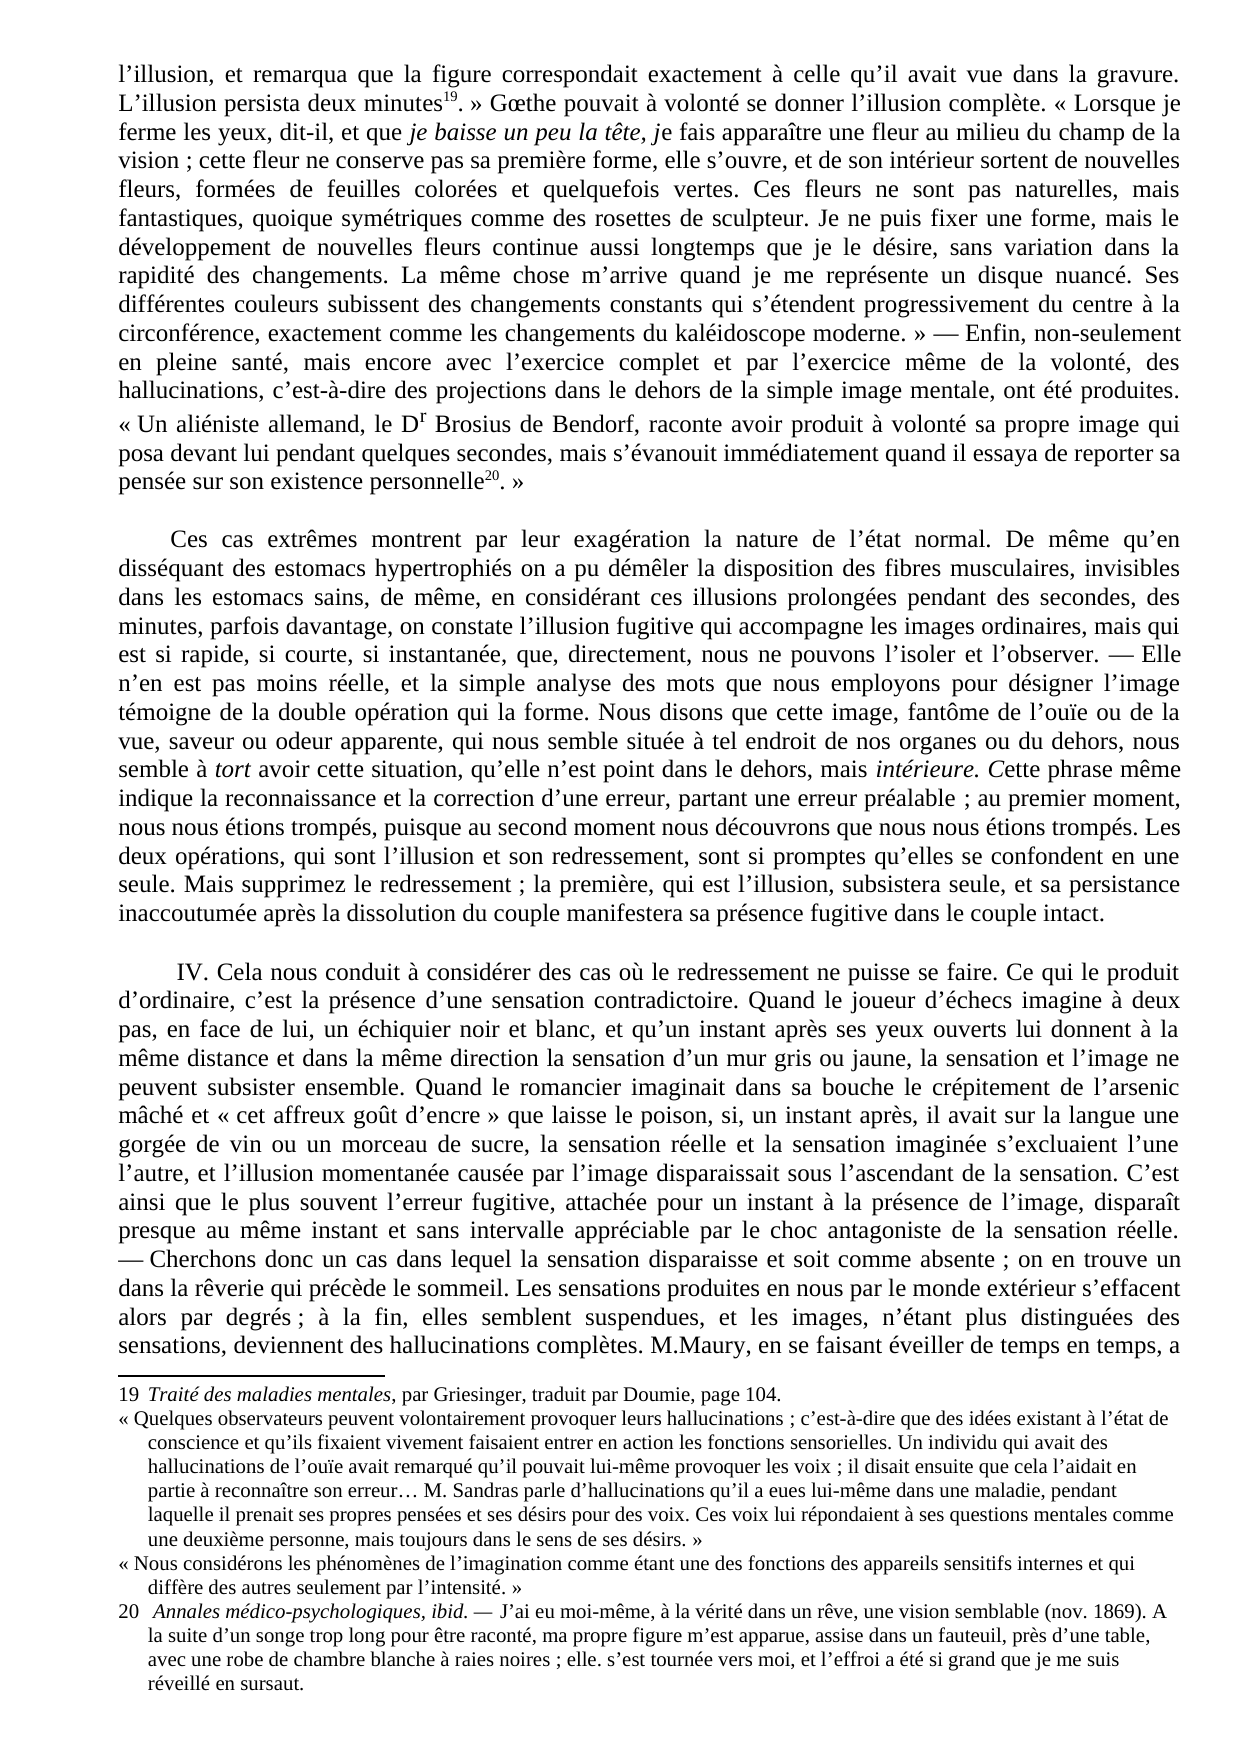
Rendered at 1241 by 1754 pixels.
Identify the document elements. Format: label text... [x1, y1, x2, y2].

text Annales médico-psychologiques, ibid. — J’ai eu moi-même, à la vérité dans un rêve, une vision semblable (nov. 1869). A la suite d’un songe trop long pour être raconté, ma propre figure m’est apparue, assise dans un fauteuil, près d’une table, avec une robe de chambre blanche à raies noires ; elle. s’est tournée vers moi, et l’effroi a été si grand que je me suis réveillé en sursaut. [118, 1599, 1181, 1695]
text l’illusion, et remarqua que la figure correspondait exactement à celle qu’il avait vue dans la gravure. L’illusion persista deux minutes. » Gœthe pouvait à volonté se donner l’illusion complète. « Lorsque je ferme les yeux, dit-il, et que je baisse un peu la tête, je fais apparaître une fleur au milieu du champ de la vision ; cette fleur ne conserve pas sa première forme, elle s’ouvre, et de son intérieur sortent de nouvelles fleurs, formées de feuilles colorées et quelquefois vertes. Ces fleurs ne sont pas naturelles, mais fantastiques, quoique symétriques comme des rosettes de sculpteur. Je ne puis fixer une forme, mais le développement de nouvelles fleurs continue aussi longtemps que je le désire, sans variation dans la rapidité des changements. La même chose m’arrive quand je me représente un disque nuancé. Ses différentes couleurs subissent des changements constants qui s’étendent progressivement du centre à la circonférence, exactement comme les changements du kaléidoscope moderne. » — Enfin, non-seulement en pleine santé, mais encore avec l’exercice complet et par l’exercice même de la volonté, des hallucinations, c’est-à-dire des projections dans le dehors de la simple image mentale, ont été produites. « Un aliéniste allemand, le Dr Brosius de Bendorf, raconte avoir produit à volonté sa propre image qui posa devant lui pendant quelques secondes, mais s’évanouit immédiatement quand il essaya de reporter sa pensée sur son existence personnelle. » [118, 59, 1181, 495]
text Traité des maladies mentales, par Griesinger, traduit par Doumie, page 104. [118, 1382, 1181, 1406]
text « Nous considérons les phénomènes de l’imagination comme étant une des fonctions des appareils sensitifs internes et qui diffère des autres seulement par l’intensité. » [118, 1551, 1181, 1599]
text IV. Cela nous conduit à considérer des cas où le redressement ne puisse se faire. Ce qui le produit d’ordinaire, c’est la présence d’une sensation contradictoire. Quand le joueur d’échecs imagine à deux pas, en face de lui, un échiquier noir et blanc, et qu’un instant après ses yeux ouverts lui donnent à la même distance et dans la même direction la sensation d’un mur gris ou jaune, la sensation et l’image ne peuvent subsister ensemble. Quand le romancier imaginait dans sa bouche le crépitement de l’arsenic mâché et « cet affreux goût d’encre » que laisse le poison, si, un instant après, il avait sur la langue une gorgée de vin ou un morceau de sucre, la sensation réelle et la sensation imaginée s’excluaient l’une l’autre, et l’illusion momentanée causée par l’image disparaissait sous l’ascendant de la sensation. C’est ainsi que le plus souvent l’erreur fugitive, attachée pour un instant à la présence de l’image, disparaît presque au même instant et sans intervalle appréciable par le choc antagoniste de la sensation réelle. — Cherchons donc un cas dans lequel la sensation disparaisse et soit comme absente ; on en trouve un dans la rêverie qui précède le sommeil. Les sensations produites en nous par le monde extérieur s’effacent alors par degrés ; à la fin, elles semblent suspendues, et les images, n’étant plus distinguées des sensations, deviennent des hallucinations complètes. M.Maury, en se faisant éveiller de temps en temps, a [118, 957, 1181, 1359]
text « Quelques observateurs peuvent volontairement provoquer leurs hallucinations ; c’est-à-dire que des idées existant à l’état de conscience et qu’ils fixaient vivement faisaient entrer en action les fonctions sensorielles. Un individu qui avait des hallucinations de l’ouïe avait remarqué qu’il pouvait lui-même provoquer les voix ; il disait ensuite que cela l’aidait en partie à reconnaître son erreur… M. Sandras parle d’hallucinations qu’il a eues lui-même dans une maladie, pendant laquelle il prenait ses propres pensées et ses désirs pour des voix. Ces voix lui répondaient à ses questions mentales comme une deuxième personne, mais toujours dans le sens de ses désirs. » [118, 1406, 1181, 1551]
text Ces cas extrêmes montrent par leur exagération la nature de l’état normal. De même qu’en disséquant des estomacs hypertrophiés on a pu démêler la disposition des fibres musculaires, invisibles dans les estomacs sains, de même, en considérant ces illusions prolongées pendant des secondes, des minutes, parfois davantage, on constate l’illusion fugitive qui accompagne les images ordinaires, mais qui est si rapide, si courte, si instantanée, que, directement, nous ne pouvons l’isoler et l’observer. — Elle n’en est pas moins réelle, et la simple analyse des mots que nous employons pour désigner l’image témoigne de la double opération qui la forme. Nous disons que cette image, fantôme de l’ouïe ou de la vue, saveur ou odeur apparente, qui nous semble située à tel endroit de nos organes ou du dehors, nous semble à tort avoir cette situation, qu’elle n’est point dans le dehors, mais intérieure. Cette phrase même indique la reconnaissance et la correction d’une erreur, partant une erreur préalable ; au premier moment, nous nous étions trompés, puisque au second moment nous découvrons que nous nous étions trompés. Les deux opérations, qui sont l’illusion et son redressement, sont si promptes qu’elles se confondent en une seule. Mais supprimez le redressement ; la première, qui est l’illusion, subsistera seule, et sa persistance inaccoutumée après la dissolution du couple manifestera sa présence fugitive dans le couple intact. [118, 524, 1181, 927]
